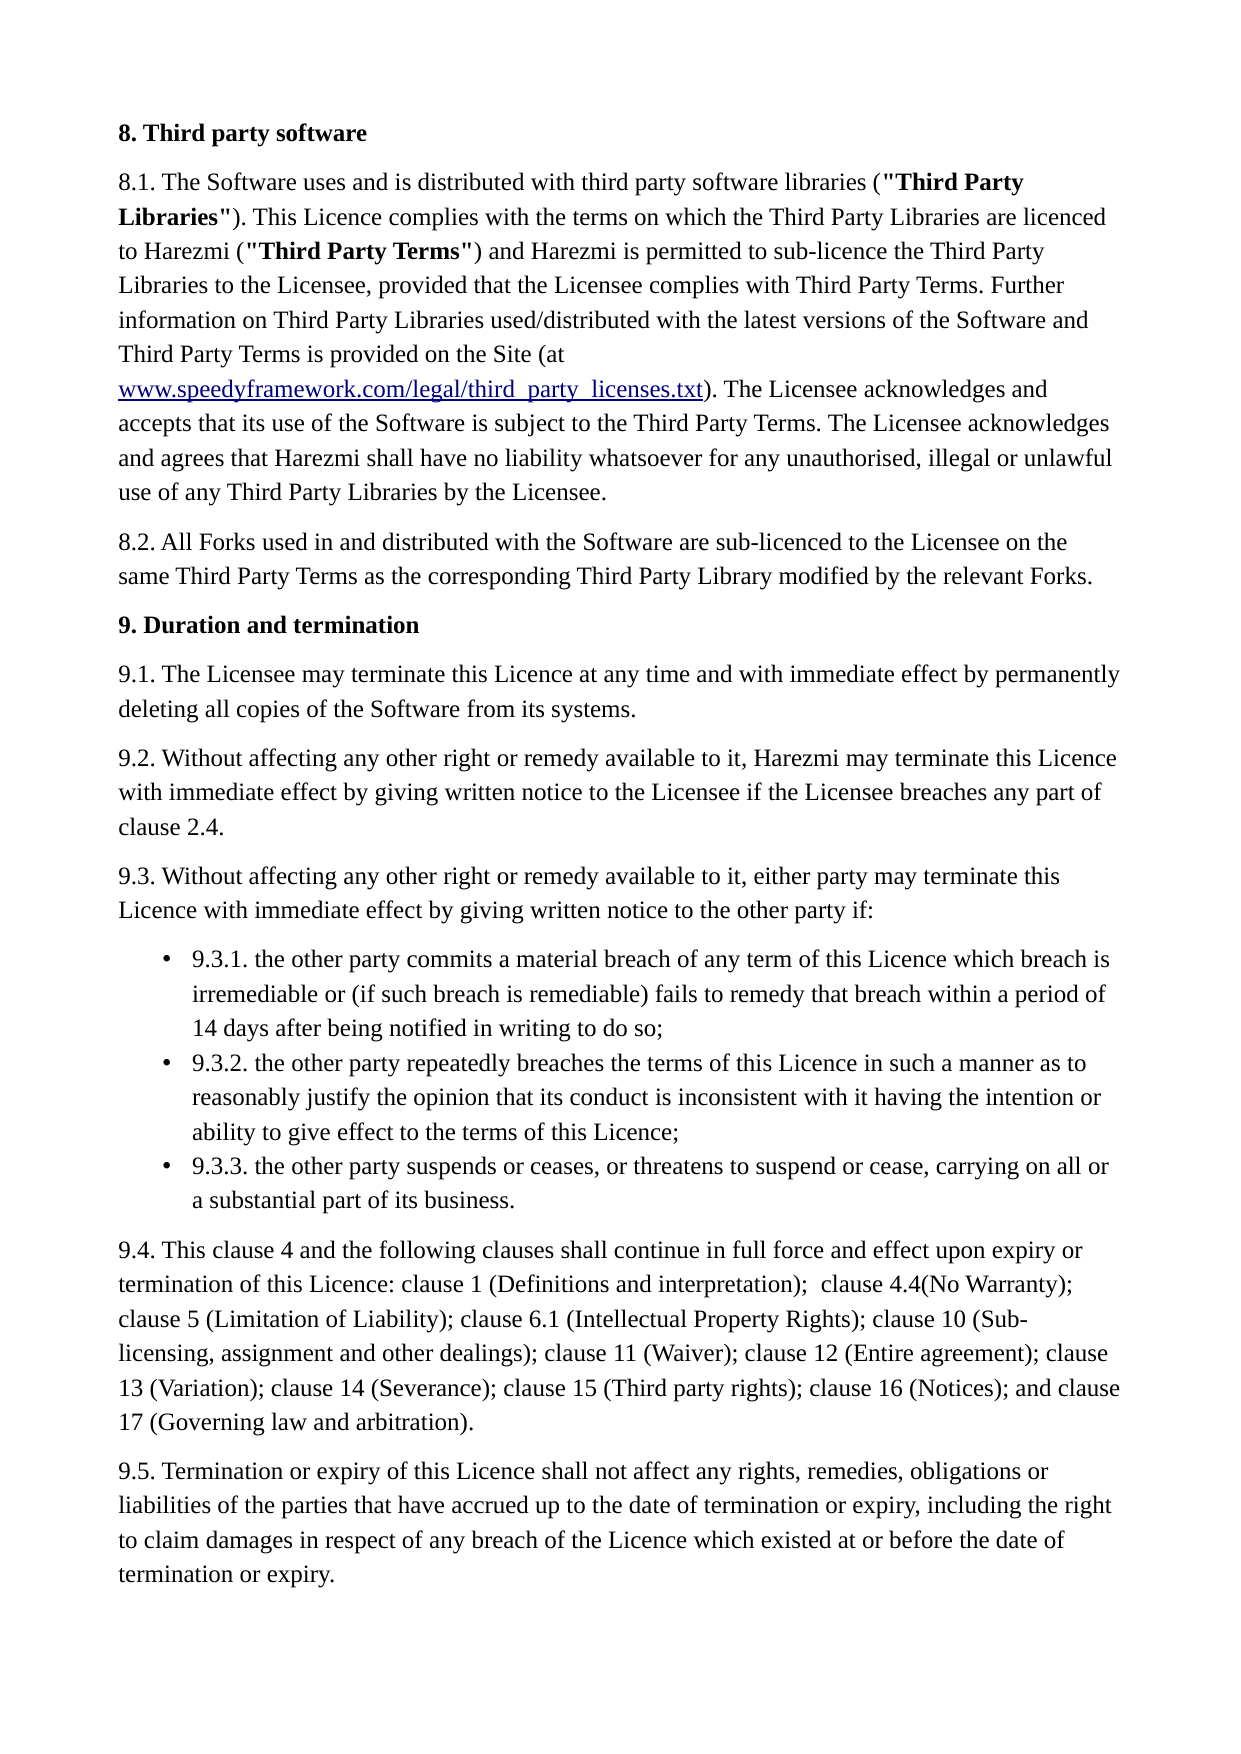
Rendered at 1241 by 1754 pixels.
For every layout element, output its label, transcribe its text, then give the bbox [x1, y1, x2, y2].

text 9. Duration and termination [118, 610, 1122, 639]
text 9.1. The Licensee may terminate this Licence at any time and with immediate effect by permanently deleting all copies of the Software from its systems. [118, 659, 1122, 722]
text 9.5. Termination or expiry of this Licence shall not affect any rights, remedies, obligations or liabilities of the parties that have accrued up to the date of termination or expiry, including the right to claim damages in respect of any breach of the Licence which existed at or before the date of termination or expiry. [118, 1456, 1122, 1588]
list 9.3.3. the other party suspends or ceases, or threatens to suspend or cease, carrying on all or a substantial part of its business. [162, 1151, 1122, 1214]
list 9.3.1. the other party commits a material breach of any term of this Licence which breach is irremediable or (if such breach is remediable) fails to remedy that breach within a period of 14 days after being notified in writing to do so; [162, 944, 1122, 1042]
text 8. Third party software [118, 118, 1122, 147]
text 9.3. Without affecting any other right or remedy available to it, either party may terminate this Licence with immediate effect by giving written notice to the other party if: [118, 861, 1122, 924]
text 9.2. Without affecting any other right or remedy available to it, Harezmi may terminate this Licence with immediate effect by giving written notice to the Licensee if the Licensee breaches any part of clause 2.4. [118, 743, 1122, 840]
list 9.3.2. the other party repeatedly breaches the terms of this Licence in such a manner as to reasonably justify the opinion that its conduct is inconsistent with it having the intention or ability to give effect to the terms of this Licence; [162, 1048, 1122, 1145]
text 8.2. All Forks used in and distributed with the Software are sub-licenced to the Licensee on the same Third Party Terms as the corresponding Third Party Library modified by the relevant Forks. [118, 527, 1122, 590]
text 8.1. The Software uses and is distributed with third party software libraries ("Third Party Libraries"). This Licence complies with the terms on which the Third Party Libraries are licenced to Harezmi ("Third Party Terms") and Harezmi is permitted to sub-licence the Third Party Libraries to the Licensee, provided that the Licensee complies with Third Party Terms. Further information on Third Party Libraries used/distributed with the latest versions of the Software and Third Party Terms is provided on the Site (at www.speedyframework.com/legal/third_party_licenses.txt). The Licensee acknowledges and accepts that its use of the Software is subject to the Third Party Terms. The Licensee acknowledges and agrees that Harezmi shall have no liability whatsoever for any unauthorised, illegal or unlawful use of any Third Party Libraries by the Licensee. [118, 167, 1122, 506]
text 9.4. This clause 4 and the following clauses shall continue in full force and effect upon expiry or termination of this Licence: clause 1 (Definitions and interpretation); clause 4.4(No Warranty); clause 5 (Limitation of Liability); clause 6.1 (Intellectual Property Rights); clause 10 (Sub-licensing, assignment and other dealings); clause 11 (Waiver); clause 12 (Entire agreement); clause 13 (Variation); clause 14 (Severance); clause 15 (Third party rights); clause 16 (Notices); and clause 17 (Governing law and arbitration). [118, 1235, 1122, 1436]
